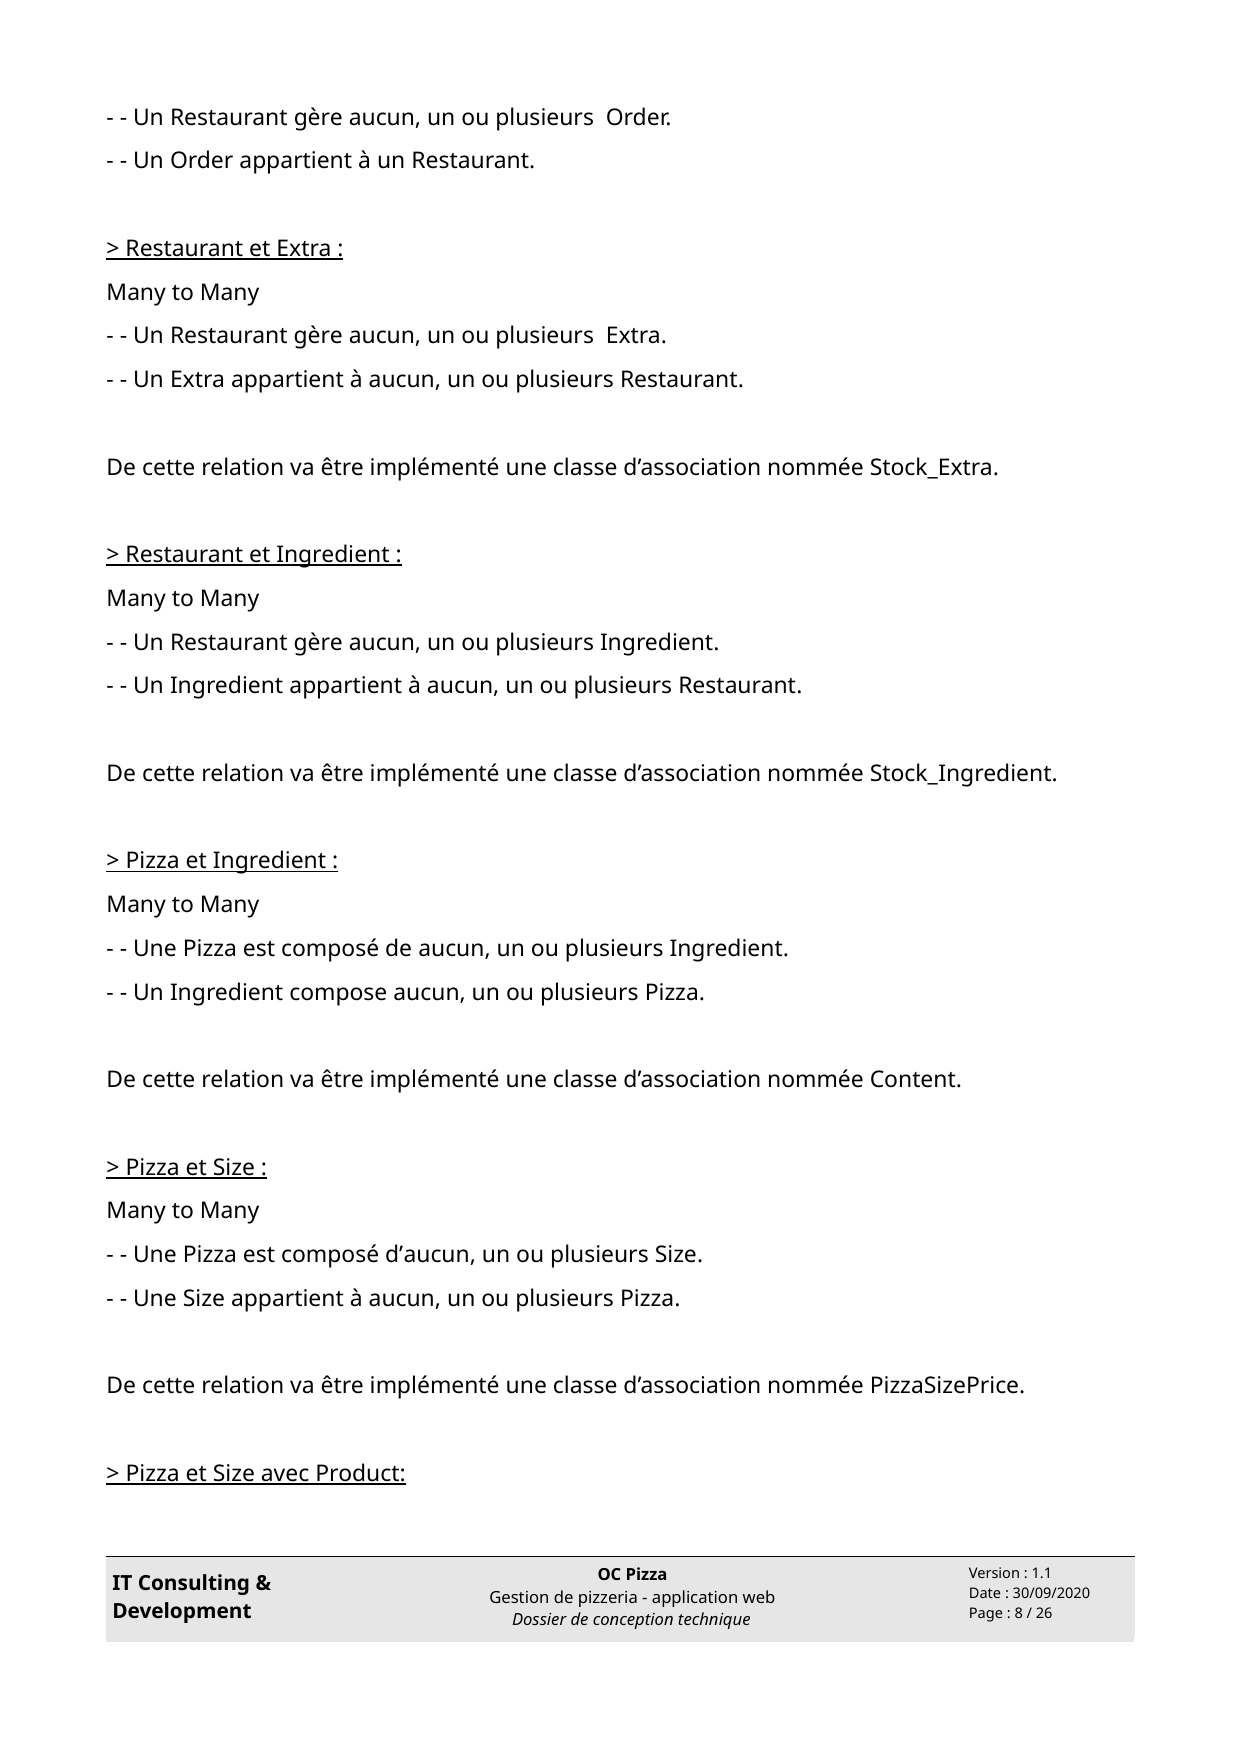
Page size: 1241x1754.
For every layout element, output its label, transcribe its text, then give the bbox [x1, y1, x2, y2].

text > Restaurant et Ingredient : [106, 538, 1134, 569]
text > Pizza et Size avec Product: [106, 1457, 1134, 1488]
text - - Un Restaurant gère aucun, un ou plusieurs Order. [106, 100, 1134, 132]
text Many to Many [106, 1194, 1134, 1225]
text > Pizza et Size : [106, 1150, 1134, 1182]
text - - Un Restaurant gère aucun, un ou plusieurs Ingredient. [106, 625, 1134, 657]
text - - Un Ingredient appartient à aucun, un ou plusieurs Restaurant. [106, 669, 1134, 700]
text Many to Many [106, 582, 1134, 613]
text - - Un Extra appartient à aucun, un ou plusieurs Restaurant. [106, 363, 1134, 394]
text - - Une Pizza est composé de aucun, un ou plusieurs Ingredient. [106, 932, 1134, 963]
text > Pizza et Ingredient : [106, 844, 1134, 875]
text - - Un Order appartient à un Restaurant. [106, 144, 1134, 175]
text - - Un Restaurant gère aucun, un ou plusieurs Extra. [106, 319, 1134, 350]
text > Restaurant et Extra : [106, 232, 1134, 263]
text - - Une Size appartient à aucun, un ou plusieurs Pizza. [106, 1282, 1134, 1313]
text Many to Many [106, 275, 1134, 307]
text - - Une Pizza est composé d’aucun, un ou plusieurs Size. [106, 1238, 1134, 1269]
text De cette relation va être implémenté une classe d’association nommée PizzaSizePrice. [106, 1369, 1134, 1400]
text - - Un Ingredient compose aucun, un ou plusieurs Pizza. [106, 975, 1134, 1007]
text De cette relation va être implémenté une classe d’association nommée Content. [106, 1063, 1134, 1094]
text De cette relation va être implémenté une classe d’association nommée Stock_Ingredient. [106, 757, 1134, 788]
text Many to Many [106, 888, 1134, 919]
text De cette relation va être implémenté une classe d’association nommée Stock_Extra. [106, 450, 1134, 482]
